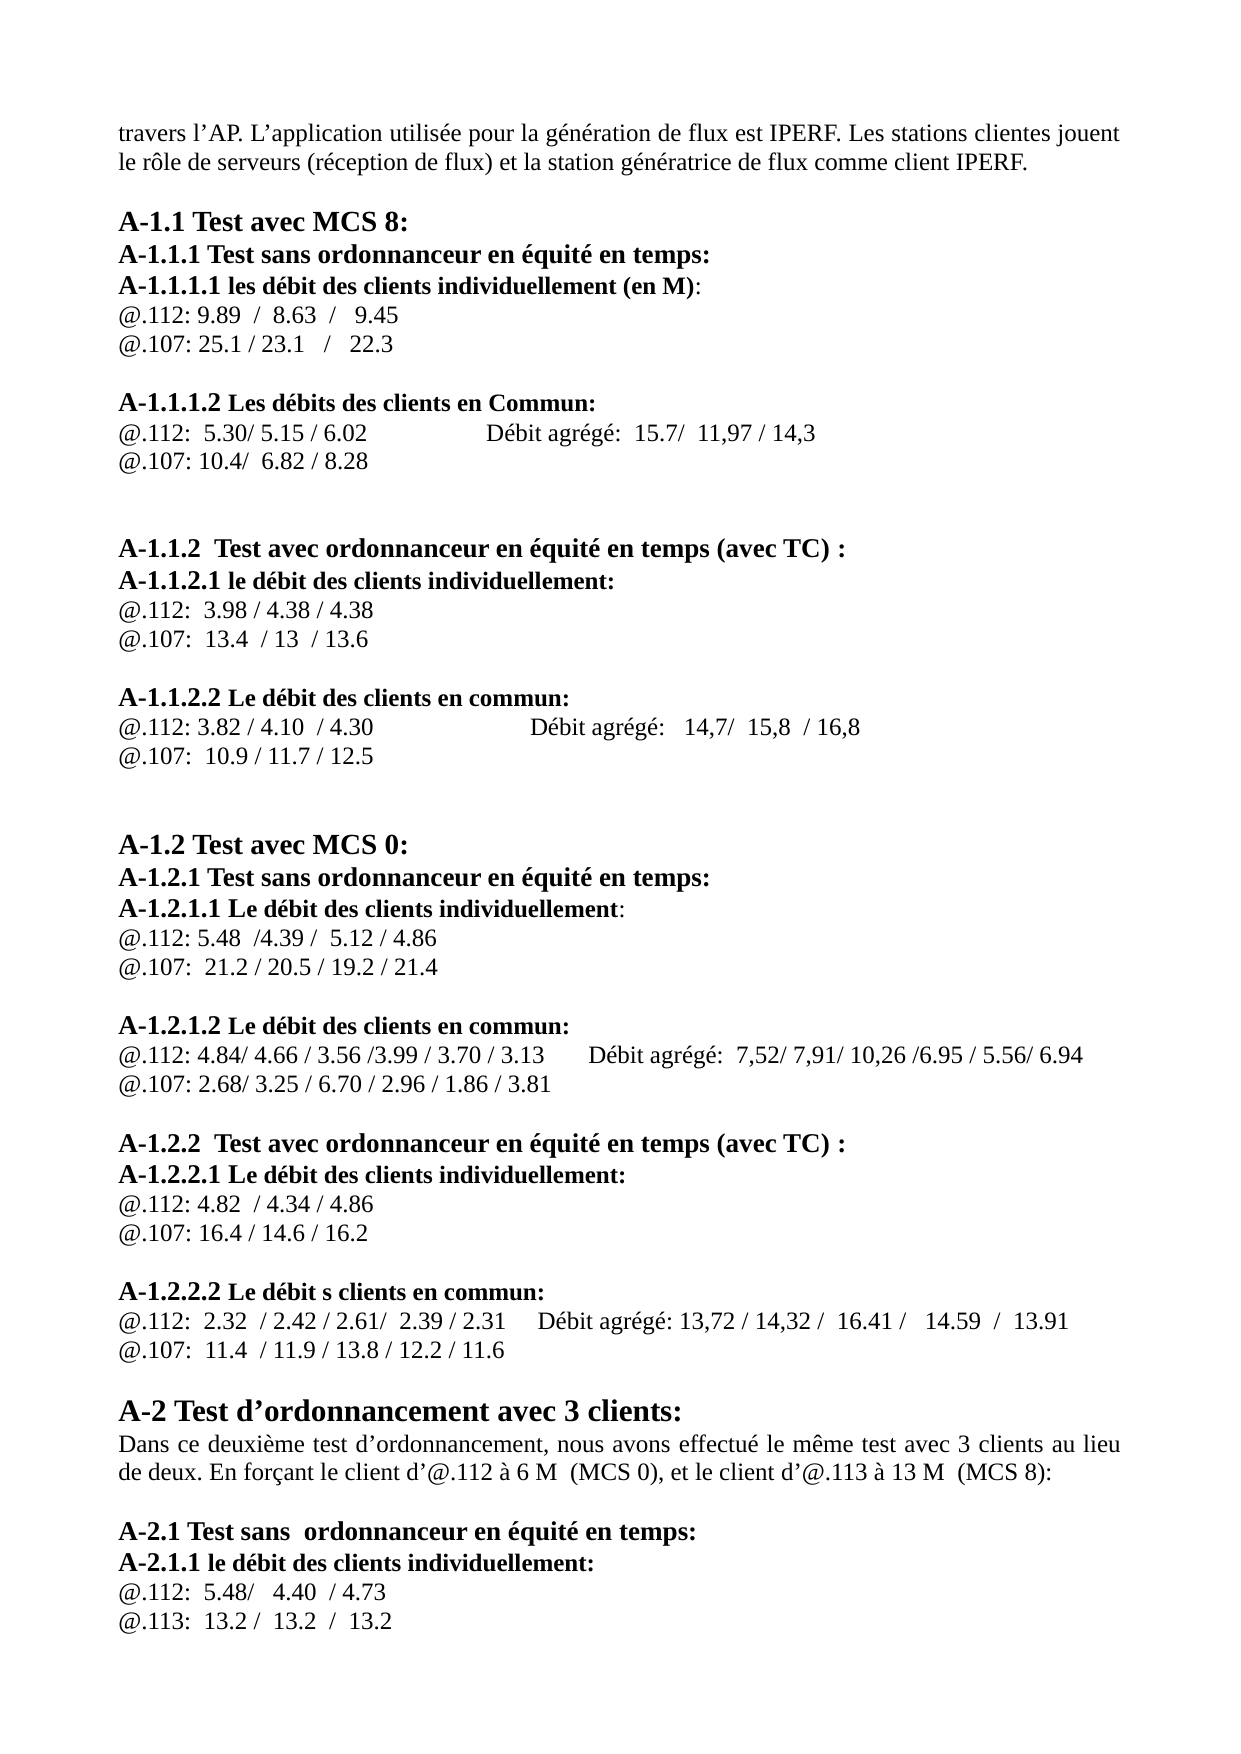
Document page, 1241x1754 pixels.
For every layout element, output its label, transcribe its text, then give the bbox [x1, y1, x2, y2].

text A-1.1.1 Test sans ordonnanceur en équité en temps: [118, 238, 1122, 269]
text @.112: 2.32 / 2.42 / 2.61/ 2.39 / 2.31 Débit agrégé: 13,72 / 14,32 / 16.41 / 14.59 / 13.91 [118, 1306, 1122, 1335]
text A-1.2.2.2 Le débit s clients en commun: [118, 1275, 1122, 1306]
text @.107: 13.4 / 13 / 13.6 [118, 624, 1122, 652]
text A-1.1.1.1 les débit des clients individuellement (en M): [118, 269, 1122, 300]
text @.107: 25.1 / 23.1 / 22.3 [118, 329, 1122, 358]
text A-1.2.2.1 Le débit des clients individuellement: [118, 1158, 1122, 1189]
text @.107: 2.68/ 3.25 / 6.70 / 2.96 / 1.86 / 3.81 [118, 1069, 1122, 1098]
text A-2.1.1 le débit des clients individuellement: [118, 1546, 1122, 1577]
text @.112: 3.82 / 4.10 / 4.30 Débit agrégé: 14,7/ 15,8 / 16,8 [118, 712, 1122, 741]
text @.112: 5.30/ 5.15 / 6.02 Débit agrégé: 15.7/ 11,97 / 14,3 [118, 418, 1122, 446]
text @.112: 3.98 / 4.38 / 4.38 [118, 595, 1122, 624]
text A-1.2 Test avec MCS 0: [118, 827, 1122, 861]
text A-1.2.1.1 Le débit des clients individuellement: [118, 892, 1122, 923]
text A-1.1 Test avec MCS 8: [118, 204, 1122, 238]
text Dans ce deuxième test d’ordonnancement, nous avons effectué le même test avec 3 clients au lieu de deux. En forçant le client d’@.112 à 6 M (MCS 0), et le client d’@.113 à 13 M (MCS 8): [118, 1429, 1122, 1486]
text @.107: 11.4 / 11.9 / 13.8 / 12.2 / 11.6 [118, 1335, 1122, 1364]
text @.112: 4.84/ 4.66 / 3.56 /3.99 / 3.70 / 3.13 Débit agrégé: 7,52/ 7,91/ 10,26 /6.95 / 5.56/ 6.94 [118, 1041, 1122, 1069]
text @.112: 5.48 /4.39 / 5.12 / 4.86 [118, 923, 1122, 952]
text @.112: 4.82 / 4.34 / 4.86 [118, 1189, 1122, 1218]
text @.112: 5.48/ 4.40 / 4.73 [118, 1577, 1122, 1606]
text A-1.1.2 Test avec ordonnanceur en équité en temps (avec TC) : [118, 533, 1122, 564]
text @.113: 13.2 / 13.2 / 13.2 [118, 1606, 1122, 1635]
text A-2.1 Test sans ordonnanceur en équité en temps: [118, 1515, 1122, 1546]
text travers l’AP. L’application utilisée pour la génération de flux est IPERF. Les stations clientes jouent le rôle de serveurs (réception de flux) et la station génératrice de flux comme client IPERF. [118, 118, 1122, 176]
text A-1.1.2.1 le débit des clients individuellement: [118, 564, 1122, 595]
text A-1.2.1 Test sans ordonnanceur en équité en temps: [118, 861, 1122, 892]
text A-1.1.2.2 Le débit des clients en commun: [118, 681, 1122, 712]
text @.107: 16.4 / 14.6 / 16.2 [118, 1218, 1122, 1247]
text A-2 Test d’ordonnancement avec 3 clients: [118, 1393, 1122, 1429]
text @.107: 10.9 / 11.7 / 12.5 [118, 741, 1122, 770]
text @.107: 10.4/ 6.82 / 8.28 [118, 446, 1122, 475]
text A-1.1.1.2 Les débits des clients en Commun: [118, 386, 1122, 418]
text @.107: 21.2 / 20.5 / 19.2 / 21.4 [118, 952, 1122, 981]
text A-1.2.1.2 Le débit des clients en commun: [118, 1009, 1122, 1041]
text A-1.2.2 Test avec ordonnanceur en équité en temps (avec TC) : [118, 1127, 1122, 1158]
text @.112: 9.89 / 8.63 / 9.45 [118, 300, 1122, 329]
